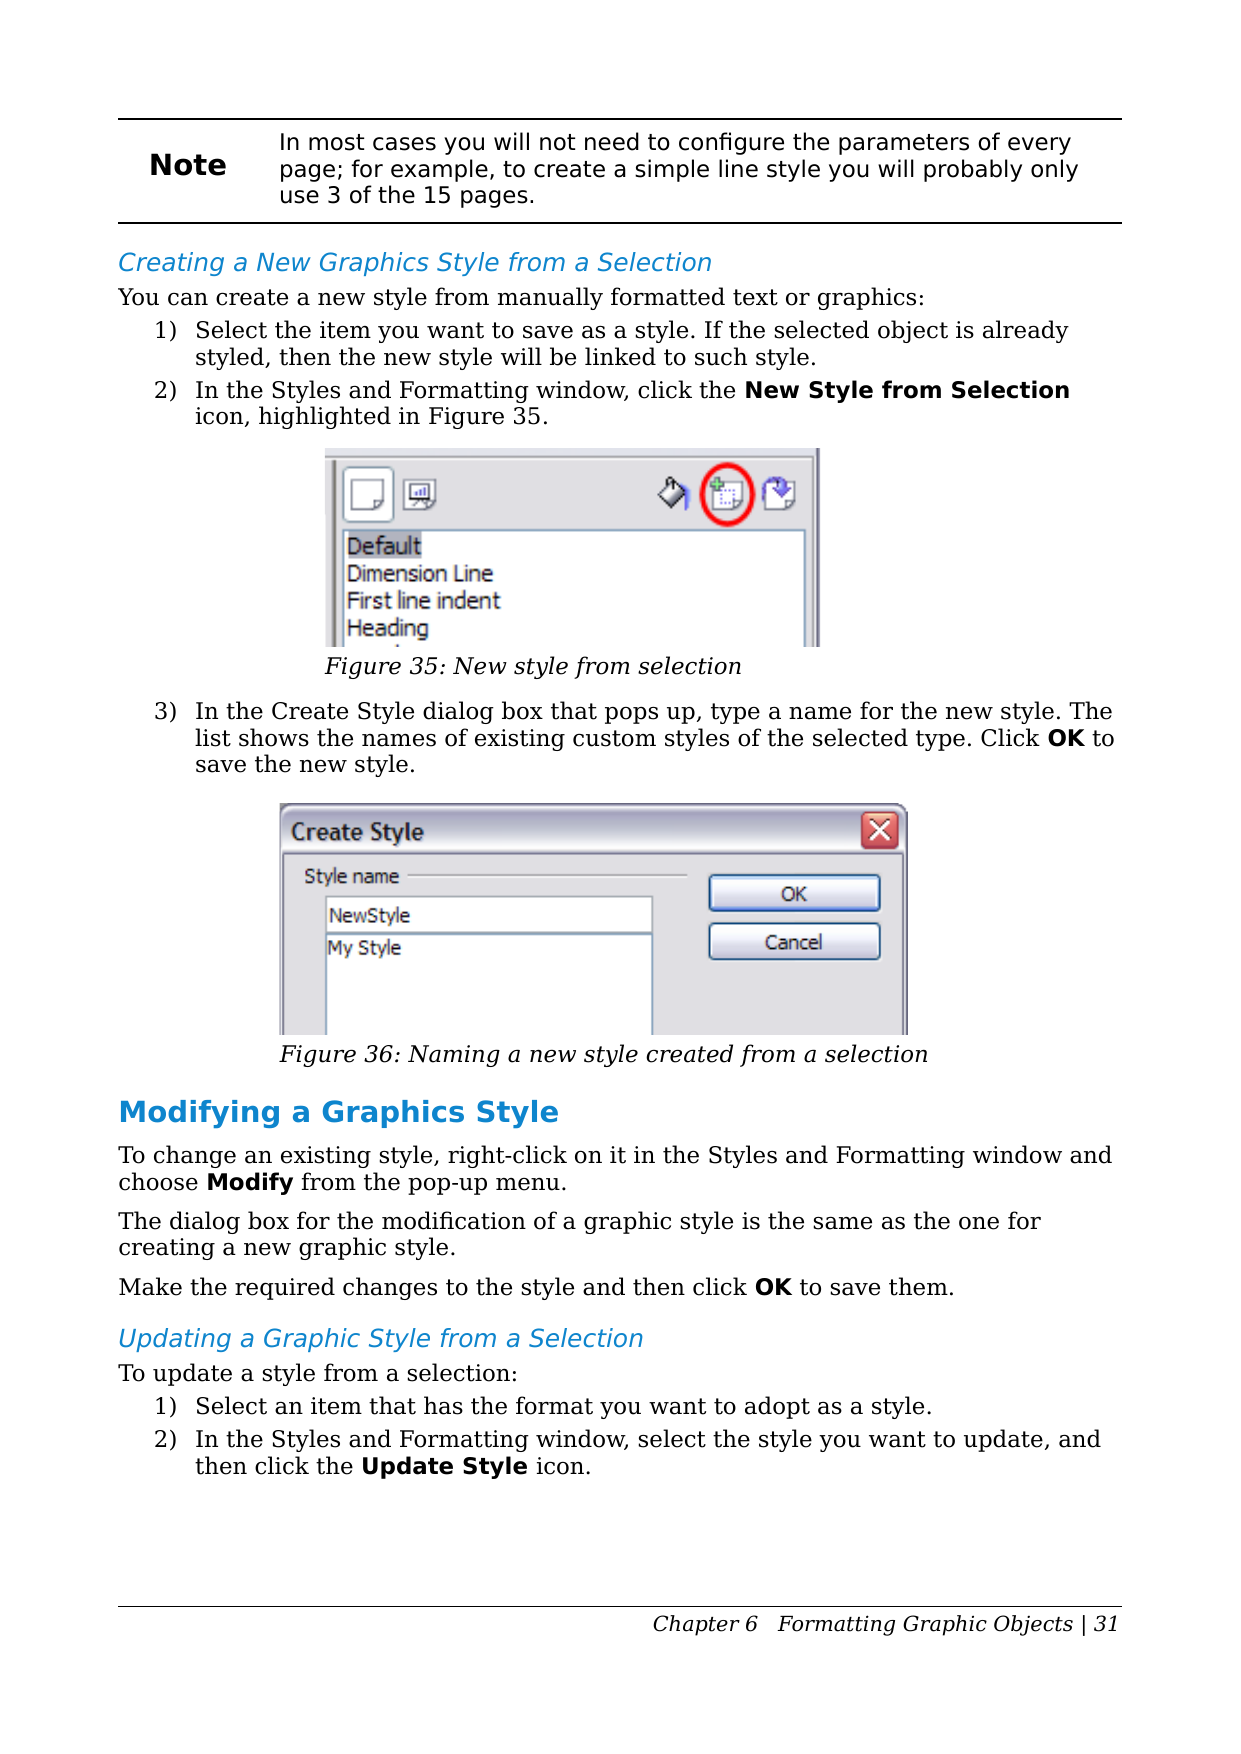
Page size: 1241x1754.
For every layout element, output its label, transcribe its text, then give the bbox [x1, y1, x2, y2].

picture [279, 803, 908, 1035]
text The dialog box for the modification of a graphic style is the same as the one for creating a new graphic style. [118, 1208, 1122, 1261]
text Figure 36: Naming a new style created from a selection [279, 1041, 961, 1068]
subtitle Updating a Graphic Style from a Selection [118, 1324, 1122, 1354]
text To change an existing style, right-click on it in the Styles and Formatting window and choose Modify from the pop-up menu. [118, 1142, 1122, 1195]
list In the Styles and Formatting window, select the style you want to update, and then click the Update Style icon. [177, 1426, 1122, 1479]
table_header In most cases you will not need to configure the parameters of every page; for example, to create a simple line style you will probably only use 3 of the 15 pages. [258, 120, 1122, 222]
subtitle Creating a New Graphics Style from a Selection [118, 248, 1122, 278]
list In the Create Style dialog box that pops up, type a name for the new style. The list shows the names of existing custom styles of the selected type. Click OK to save the new style. [177, 698, 1122, 778]
list Select an item that has the format you want to adopt as a style. [177, 1393, 1122, 1420]
table_header Note [118, 120, 257, 222]
text Figure 35: New style from selection [325, 653, 820, 680]
list To update a style from a selection: [118, 1360, 1122, 1387]
subtitle Modifying a Graphics Style [118, 1096, 1122, 1129]
list You can create a new style from manually formatted text or graphics: [118, 284, 1122, 311]
list Select the item you want to save as a style. If the selected object is already styled, then the new style will be linked to such style. [177, 317, 1122, 371]
list In the Styles and Formatting window, click the New Style from Selection icon, highlighted in Figure 35. [177, 377, 1122, 430]
picture [324, 448, 821, 647]
text Make the required changes to the style and then click OK to save them. [118, 1274, 1122, 1300]
